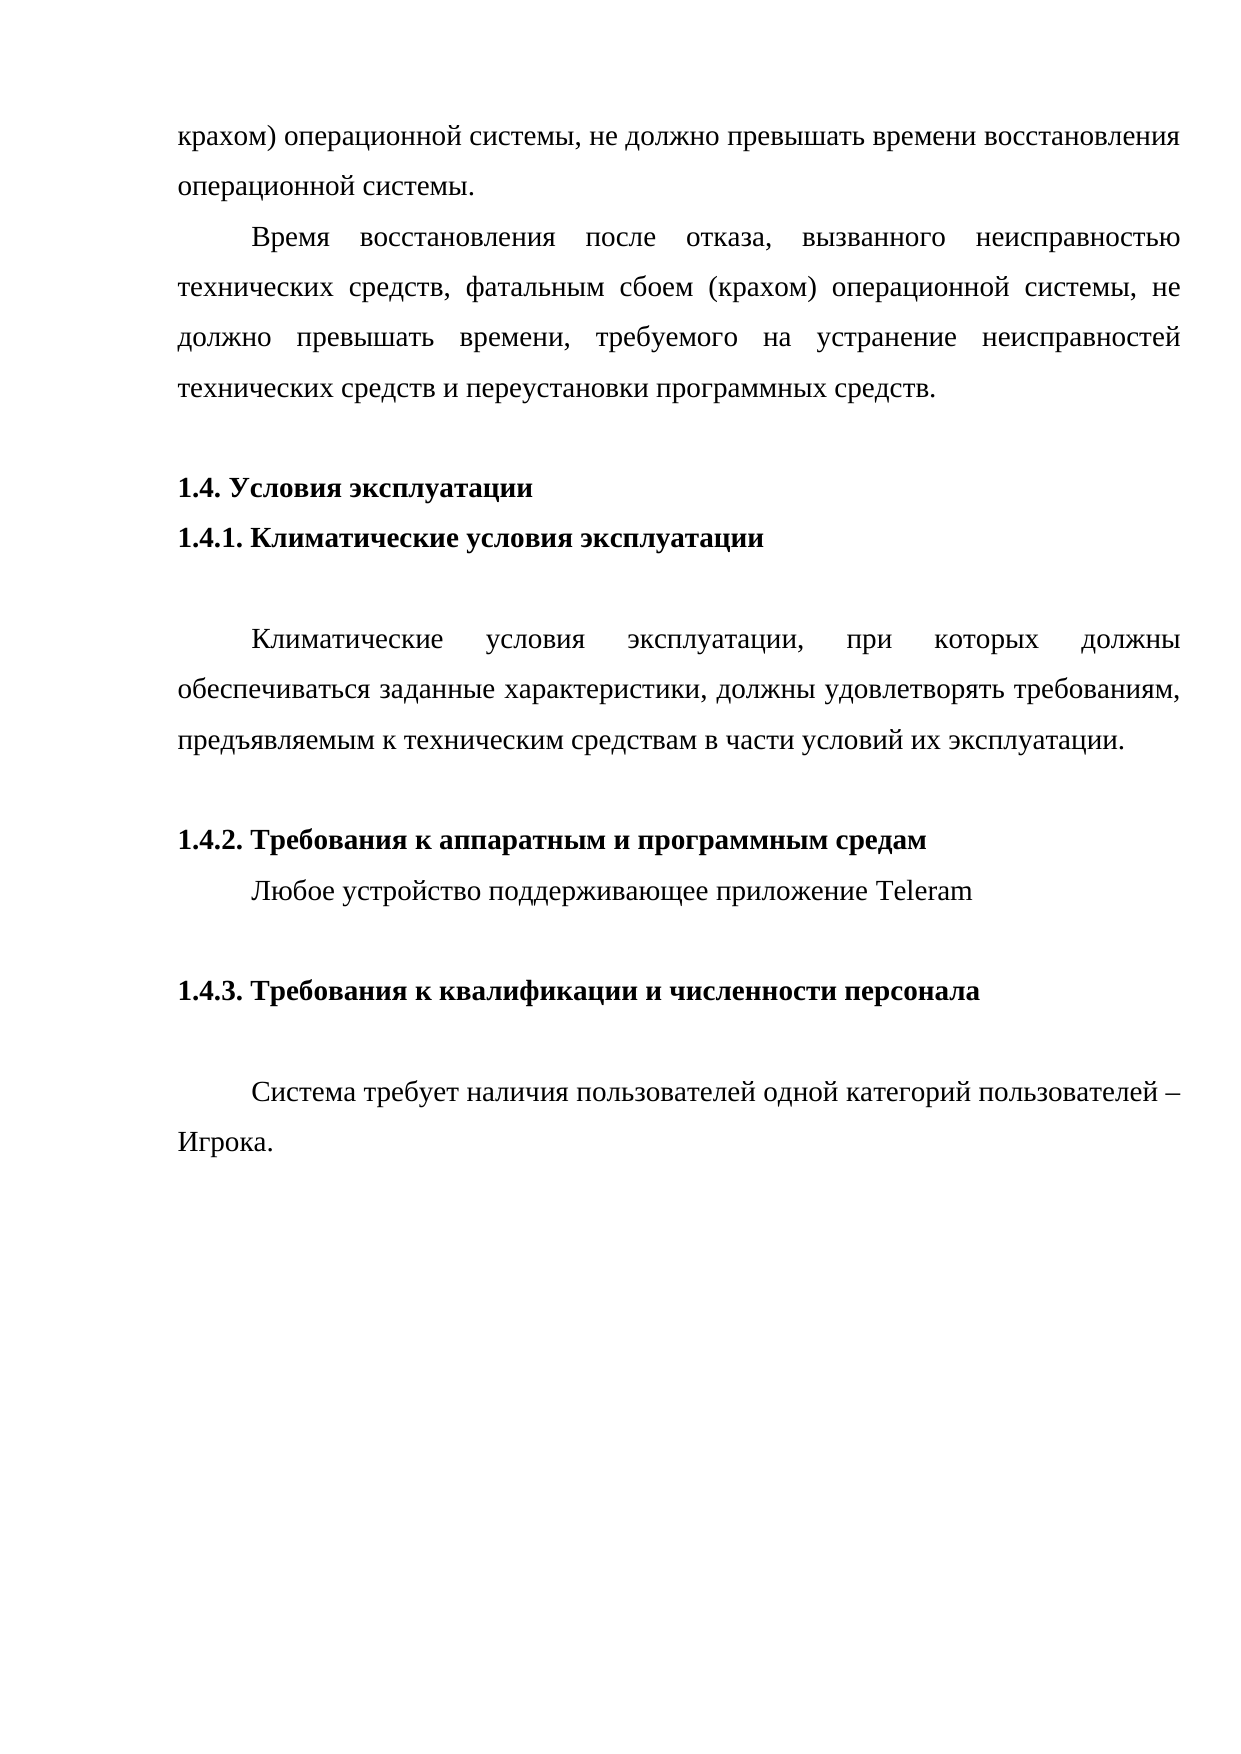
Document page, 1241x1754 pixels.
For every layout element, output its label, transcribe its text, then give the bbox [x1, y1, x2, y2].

text крахом) операционной системы, не должно превышать времени восстановления операционной системы. [177, 118, 1181, 202]
text 1.4.2. Требования к аппаратным и программным средам [177, 822, 1181, 856]
text Система требует наличия пользователей одной категорий пользователей – Игрока. [177, 1074, 1181, 1158]
text 1.4.3. Требования к квалификации и численности персонала [177, 973, 1181, 1007]
text 1.4.1. Климатические условия эксплуатации [177, 521, 1181, 554]
text Любое устройство поддерживающее приложение Teleram [251, 873, 1181, 906]
text Климатические условия эксплуатации, при которых должны обеспечиваться заданные характеристики, должны удовлетворять требованиям, предъявляемым к техническим средствам в части условий их эксплуатации. [177, 621, 1181, 755]
text 1.4. Условия эксплуатации [177, 470, 1181, 504]
text Время восстановления после отказа, вызванного неисправностью технических средств, фатальным сбоем (крахом) операционной системы, не должно превышать времени, требуемого на устранение неисправностей технических средств и переустановки программных средств. [177, 219, 1181, 403]
